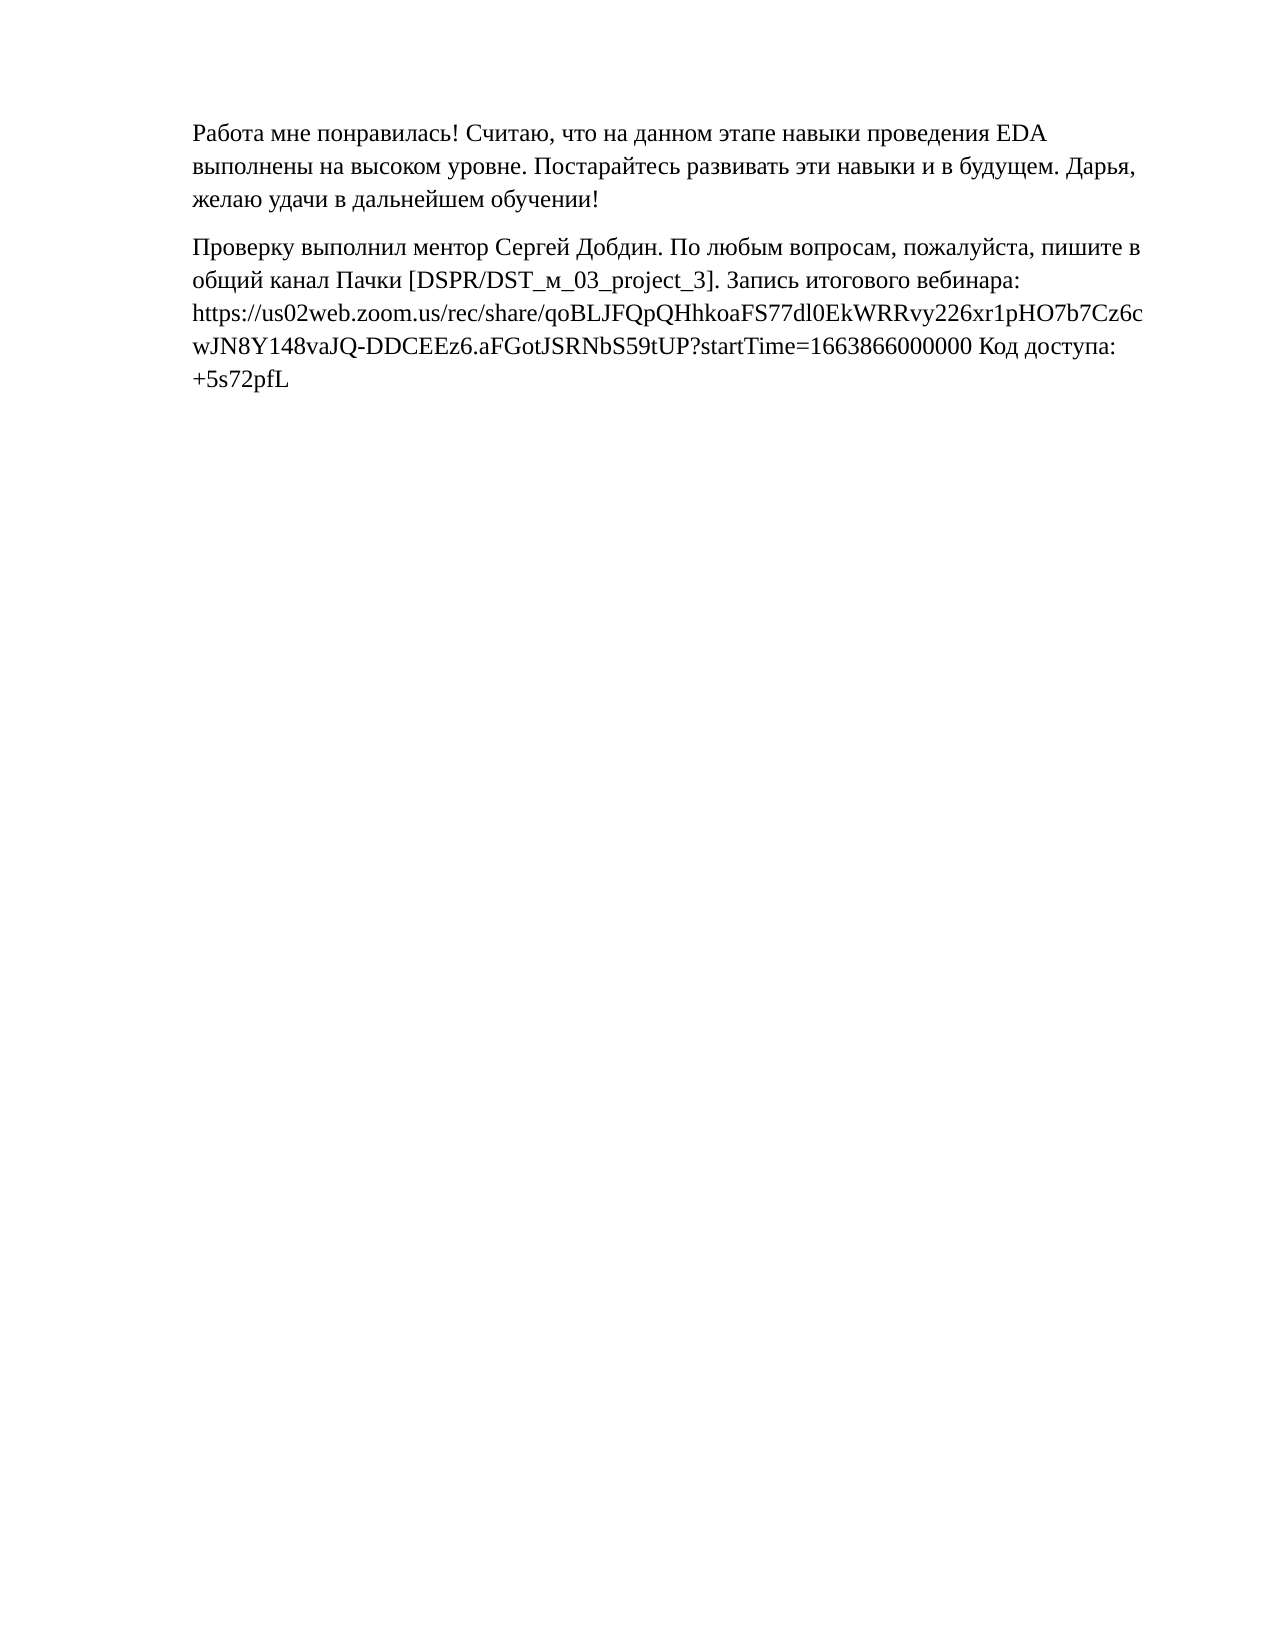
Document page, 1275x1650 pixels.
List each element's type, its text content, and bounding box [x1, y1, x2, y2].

list Проверку выполнил ментор Сергей Добдин. По любым вопросам, пожалуйста, пишите в общий канал Пачки [DSPR/DST_м_03_project_3]. Запись итогового вебинара: https://us02web.zoom.us/rec/share/qoBLJFQpQHhkoaFS77dl0EkWRRvy226xr1pHO7b7Cz6cwJN8Y148vaJQ-DDCEEz6.aFGotJSRNbS59tUP?startTime=1663866000000 Код доступа: +5s72pfL [162, 232, 1157, 393]
list Работа мне понравилась! Считаю, что на данном этапе навыки проведения EDA выполнены на высоком уровне. Постарайтесь развивать эти навыки и в будущем. Дарья, желаю удачи в дальнейшем обучении! [162, 118, 1157, 213]
